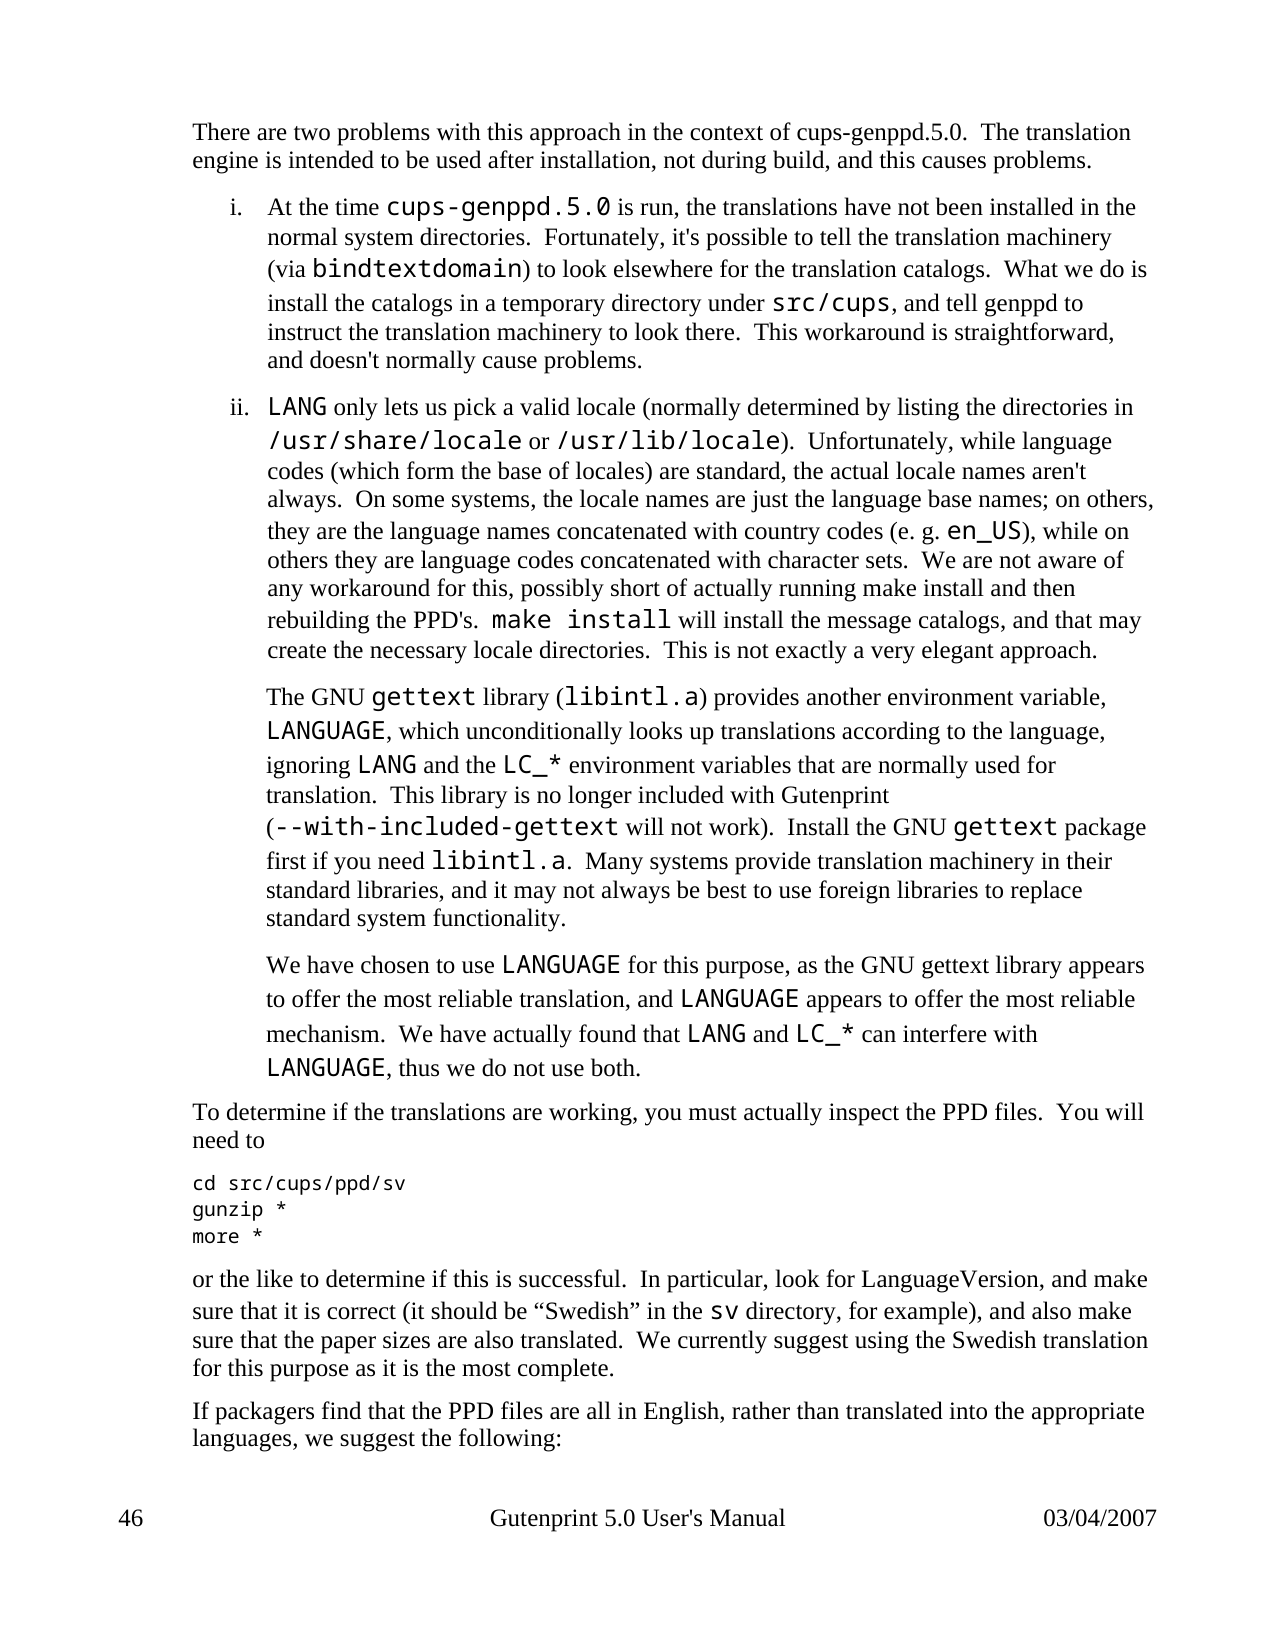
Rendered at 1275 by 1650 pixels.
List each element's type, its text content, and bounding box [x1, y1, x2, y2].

list LANG only lets us pick a valid locale (normally determined by listing the directories in /usr/share/locale or /usr/lib/locale). Unfortunately, while language codes (which form the base of locales) are standard, the actual locale names aren't always. On some systems, the locale names are just the language base names; on others, they are the language names concatenated with country codes (e. g. en_US), while on others they are language codes concatenated with character sets. We are not aware of any workaround for this, possibly short of actually running make install and then rebuilding the PPD's. make install will install the message catalogs, and that may create the necessary locale directories. This is not exactly a very elegant approach. [229, 389, 1157, 664]
text To determine if the translations are working, you must actually inspect the PPD files. You will need to [192, 1098, 1157, 1154]
text There are two problems with this approach in the context of cups-genppd.5.0. The translation engine is intended to be used after installation, not during build, and this causes problems. [192, 118, 1157, 173]
text We have chosen to use LANGUAGE for this purpose, as the GNU gettext library appears to offer the most reliable translation, and LANGUAGE appears to offer the most reliable mechanism. We have actually found that LANG and LC_* can interfere with LANGUAGE, thus we do not use both. [266, 947, 1157, 1083]
text cd src/cups/ppd/sv gunzip * more * [192, 1169, 1157, 1250]
text The GNU gettext library (libintl.a) provides another environment variable, LANGUAGE, which unconditionally looks up translations according to the language, ignoring LANG and the LC_* environment variables that are normally used for translation. This library is no longer included with Gutenprint (‑‑with‑included‑gettext will not work). Install the GNU gettext package first if you need libintl.a. Many systems provide translation machinery in their standard libraries, and it may not always be best to use foreign libraries to replace standard system functionality. [266, 679, 1157, 932]
text If packagers find that the PPD files are all in English, rather than translated into the appropriate languages, we suggest the following: [192, 1397, 1157, 1452]
text or the like to determine if this is successful. In particular, look for LanguageVersion, and make sure that it is correct (it should be “Swedish” in the sv directory, for example), and also make sure that the paper sizes are also translated. We currently suggest using the Swedish translation for this purpose as it is the most complete. [192, 1265, 1157, 1382]
list At the time cups-genppd.5.0 is run, the translations have not been installed in the normal system directories. Fortunately, it's possible to tell the translation machinery (via bindtextdomain) to look elsewhere for the translation catalogs. What we do is install the catalogs in a temporary directory under src/cups, and tell genppd to instruct the translation machinery to look there. This workaround is straightforward, and doesn't normally cause problems. [229, 188, 1157, 374]
